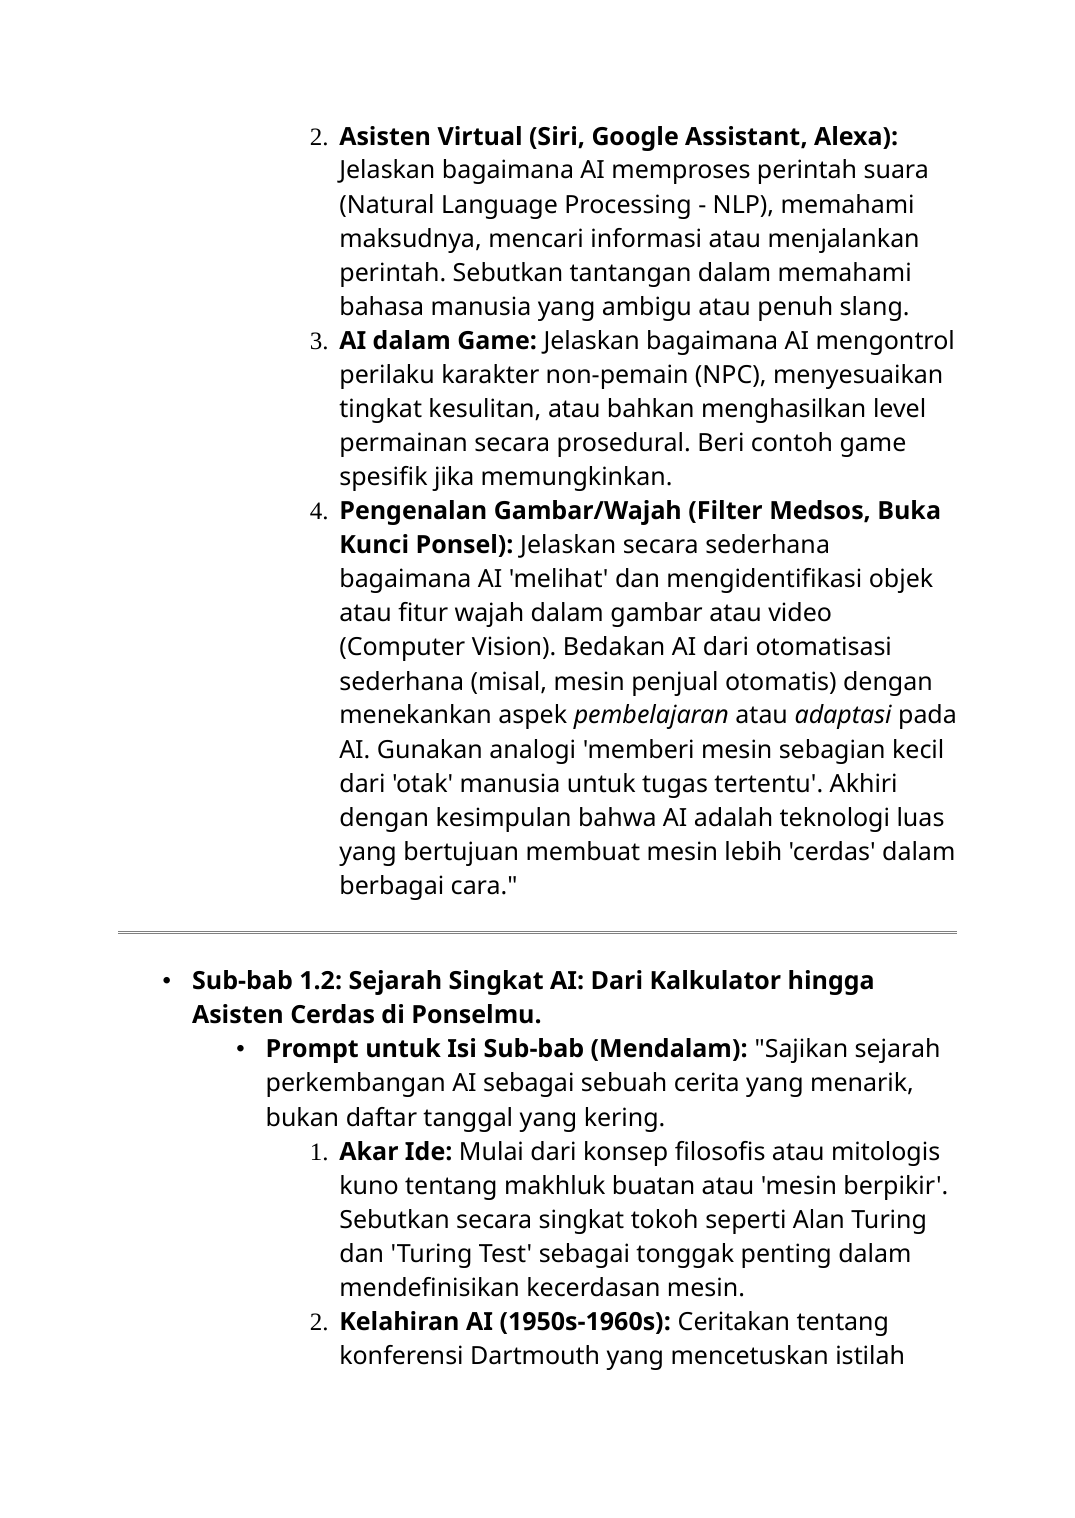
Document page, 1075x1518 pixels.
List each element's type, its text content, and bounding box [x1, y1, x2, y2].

list Asisten Virtual (Siri, Google Assistant, Alexa): Jelaskan bagaimana AI memproses perintah suara (Natural Language Processing - NLP), memahami maksudnya, mencari informasi atau menjalankan perintah. Sebutkan tantangan dalam memahami bahasa manusia yang ambigu atau penuh slang. [309, 118, 957, 322]
list Sub-bab 1.2: Sejarah Singkat AI: Dari Kalkulator hingga Asisten Cerdas di Ponselmu. [162, 963, 957, 1031]
list Prompt untuk Isi Sub-bab (Mendalam): "Sajikan sejarah perkembangan AI sebagai sebuah cerita yang menarik, bukan daftar tanggal yang kering. [236, 1031, 957, 1133]
list Akar Ide: Mulai dari konsep filosofis atau mitologis kuno tentang makhluk buatan atau 'mesin berpikir'. Sebutkan secara singkat tokoh seperti Alan Turing dan 'Turing Test' sebagai tonggak penting dalam mendefinisikan kecerdasan mesin. [309, 1133, 957, 1303]
list Pengenalan Gambar/Wajah (Filter Medsos, Buka Kunci Ponsel): Jelaskan secara sederhana bagaimana AI 'melihat' dan mengidentifikasi objek atau fitur wajah dalam gambar atau video (Computer Vision). Bedakan AI dari otomatisasi sederhana (misal, mesin penjual otomatis) dengan menekankan aspek pembelajaran atau adaptasi pada AI. Gunakan analogi 'memberi mesin sebagian kecil dari 'otak' manusia untuk tugas tertentu'. Akhiri dengan kesimpulan bahwa AI adalah teknologi luas yang bertujuan membuat mesin lebih 'cerdas' dalam berbagai cara." [309, 493, 957, 902]
list Kelahiran AI (1950s-1960s): Ceritakan tentang konferensi Dartmouth yang mencetuskan istilah [309, 1303, 957, 1372]
list AI dalam Game: Jelaskan bagaimana AI mengontrol perilaku karakter non-pemain (NPC), menyesuaikan tingkat kesulitan, atau bahkan menghasilkan level permainan secara prosedural. Beri contoh game spesifik jika memungkinkan. [309, 322, 957, 493]
